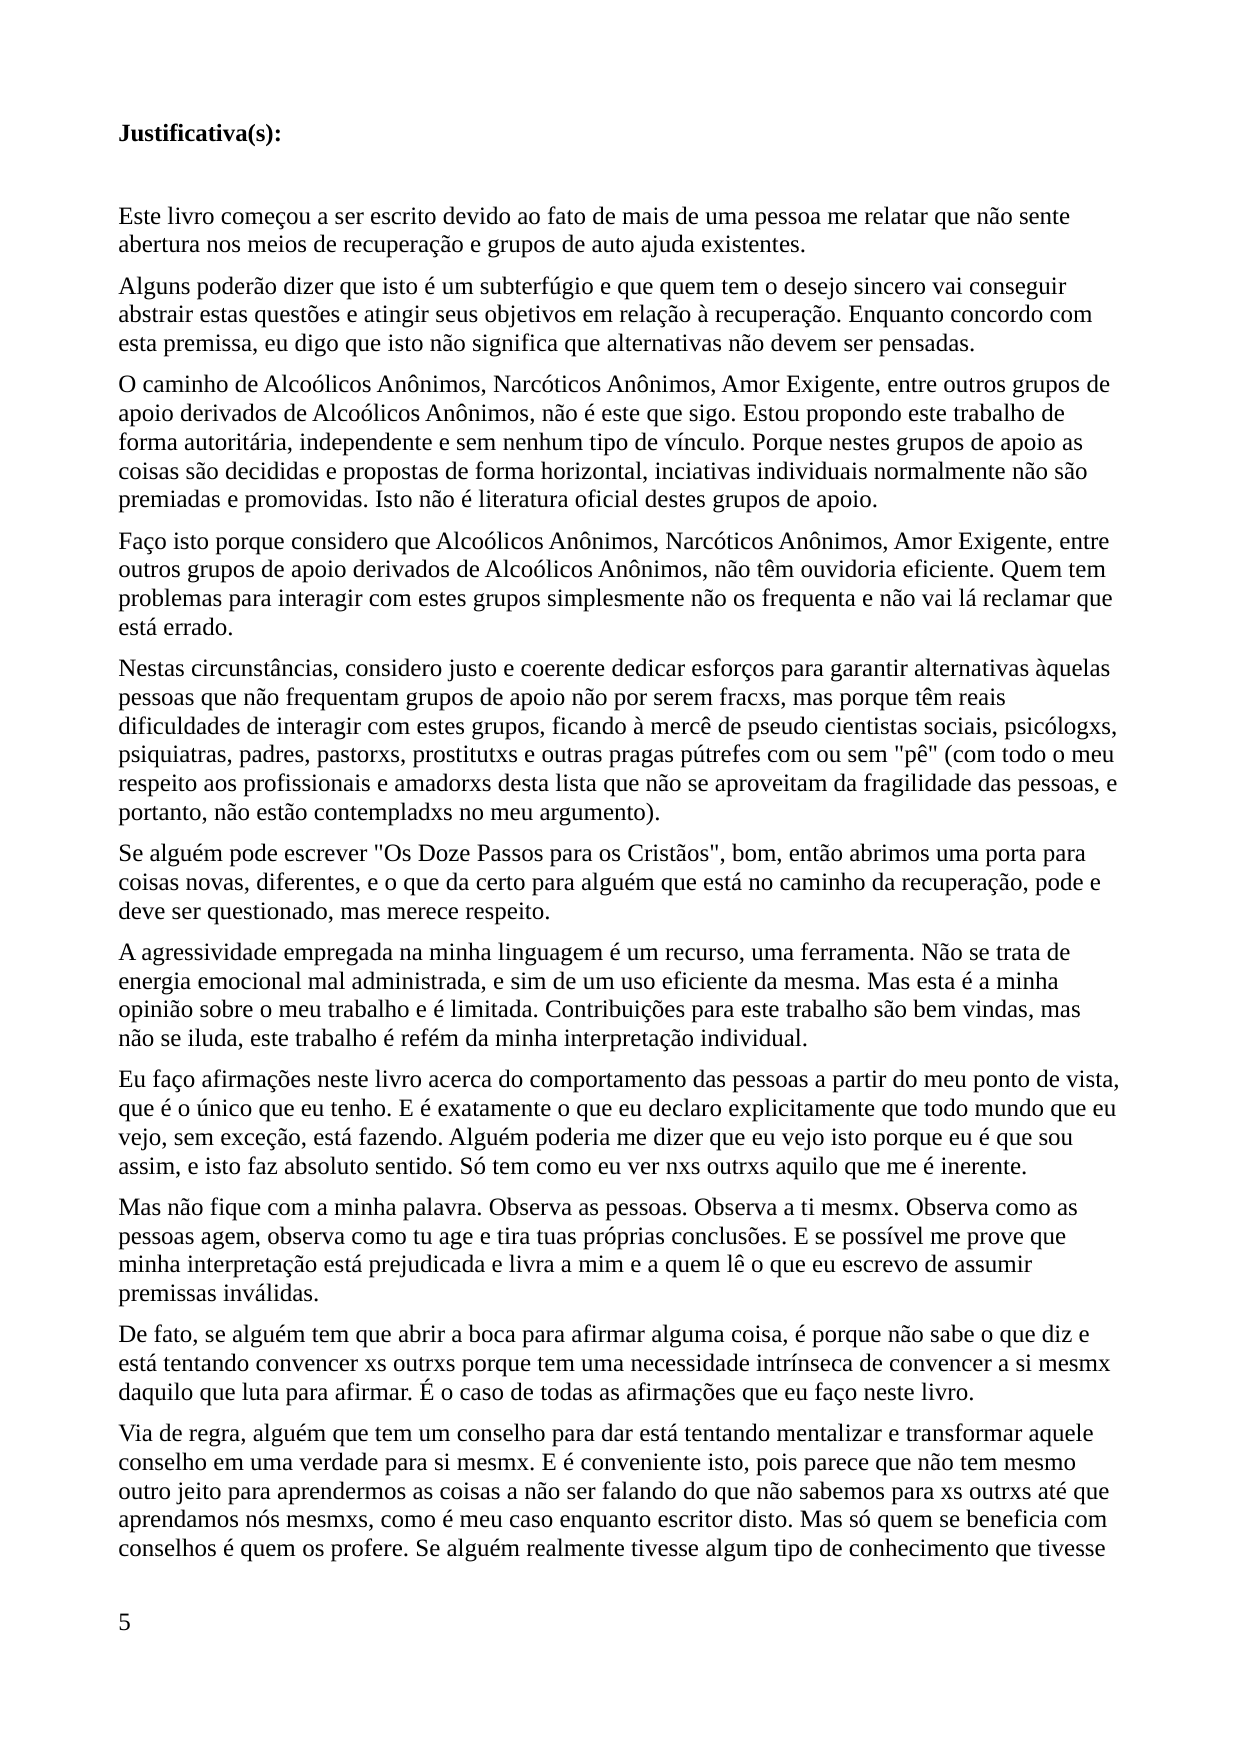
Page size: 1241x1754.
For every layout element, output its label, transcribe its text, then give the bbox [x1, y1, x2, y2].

text A agressividade empregada na minha linguagem é um recurso, uma ferramenta. Não se trata de energia emocional mal administrada, e sim de um uso eficiente da mesma. Mas esta é a minha opinião sobre o meu trabalho e é limitada. Contribuições para este trabalho são bem vindas, mas não se iluda, este trabalho é refém da minha interpretação individual. [118, 937, 1122, 1052]
text De fato, se alguém tem que abrir a boca para afirmar alguma coisa, é porque não sabe o que diz e está tentando convencer xs outrxs porque tem uma necessidade intrínseca de convencer a si mesmx daquilo que luta para afirmar. É o caso de todas as afirmações que eu faço neste livro. [118, 1319, 1122, 1406]
text Eu faço afirmações neste livro acerca do comportamento das pessoas a partir do meu ponto de vista, que é o único que eu tenho. E é exatamente o que eu declaro explicitamente que todo mundo que eu vejo, sem exceção, está fazendo. Alguém poderia me dizer que eu vejo isto porque eu é que sou assim, e isto faz absoluto sentido. Só tem como eu ver nxs outrxs aquilo que me é inerente. [118, 1064, 1122, 1179]
subtitle Justificativa(s): [118, 118, 1122, 147]
text Via de regra, alguém que tem um conselho para dar está tentando mentalizar e transformar aquele conselho em uma verdade para si mesmx. E é conveniente isto, pois parece que não tem mesmo outro jeito para aprendermos as coisas a não ser falando do que não sabemos para xs outrxs até que aprendamos nós mesmxs, como é meu caso enquanto escritor disto. Mas só quem se beneficia com conselhos é quem os profere. Se alguém realmente tivesse algum tipo de conhecimento que tivesse [118, 1418, 1122, 1562]
text Faço isto porque considero que Alcoólicos Anônimos, Narcóticos Anônimos, Amor Exigente, entre outros grupos de apoio derivados de Alcoólicos Anônimos, não têm ouvidoria eficiente. Quem tem problemas para interagir com estes grupos simplesmente não os frequenta e não vai lá reclamar que está errado. [118, 526, 1122, 641]
text O caminho de Alcoólicos Anônimos, Narcóticos Anônimos, Amor Exigente, entre outros grupos de apoio derivados de Alcoólicos Anônimos, não é este que sigo. Estou propondo este trabalho de forma autoritária, independente e sem nenhum tipo de vínculo. Porque nestes grupos de apoio as coisas são decididas e propostas de forma horizontal, inciativas individuais normalmente não são premiadas e promovidas. Isto não é literatura oficial destes grupos de apoio. [118, 369, 1122, 513]
text Alguns poderão dizer que isto é um subterfúgio e que quem tem o desejo sincero vai conseguir abstrair estas questões e atingir seus objetivos em relação à recuperação. Enquanto concordo com esta premissa, eu digo que isto não significa que alternativas não devem ser pensadas. [118, 271, 1122, 357]
text Se alguém pode escrever "Os Doze Passos para os Cristãos", bom, então abrimos uma porta para coisas novas, diferentes, e o que da certo para alguém que está no caminho da recuperação, pode e deve ser questionado, mas merece respeito. [118, 838, 1122, 924]
text Nestas circunstâncias, considero justo e coerente dedicar esforços para garantir alternativas àquelas pessoas que não frequentam grupos de apoio não por serem fracxs, mas porque têm reais dificuldades de interagir com estes grupos, ficando à mercê de pseudo cientistas sociais, psicólogxs, psiquiatras, padres, pastorxs, prostitutxs e outras pragas pútrefes com ou sem "pê" (com todo o meu respeito aos profissionais e amadorxs desta lista que não se aproveitam da fragilidade das pessoas, e portanto, não estão contempladxs no meu argumento). [118, 653, 1122, 826]
text Este livro começou a ser escrito devido ao fato de mais de uma pessoa me relatar que não sente abertura nos meios de recuperação e grupos de auto ajuda existentes. [118, 201, 1122, 258]
text Mas não fique com a minha palavra. Observa as pessoas. Observa a ti mesmx. Observa como as pessoas agem, observa como tu age e tira tuas próprias conclusões. E se possível me prove que minha interpretação está prejudicada e livra a mim e a quem lê o que eu escrevo de assumir premissas inválidas. [118, 1192, 1122, 1307]
